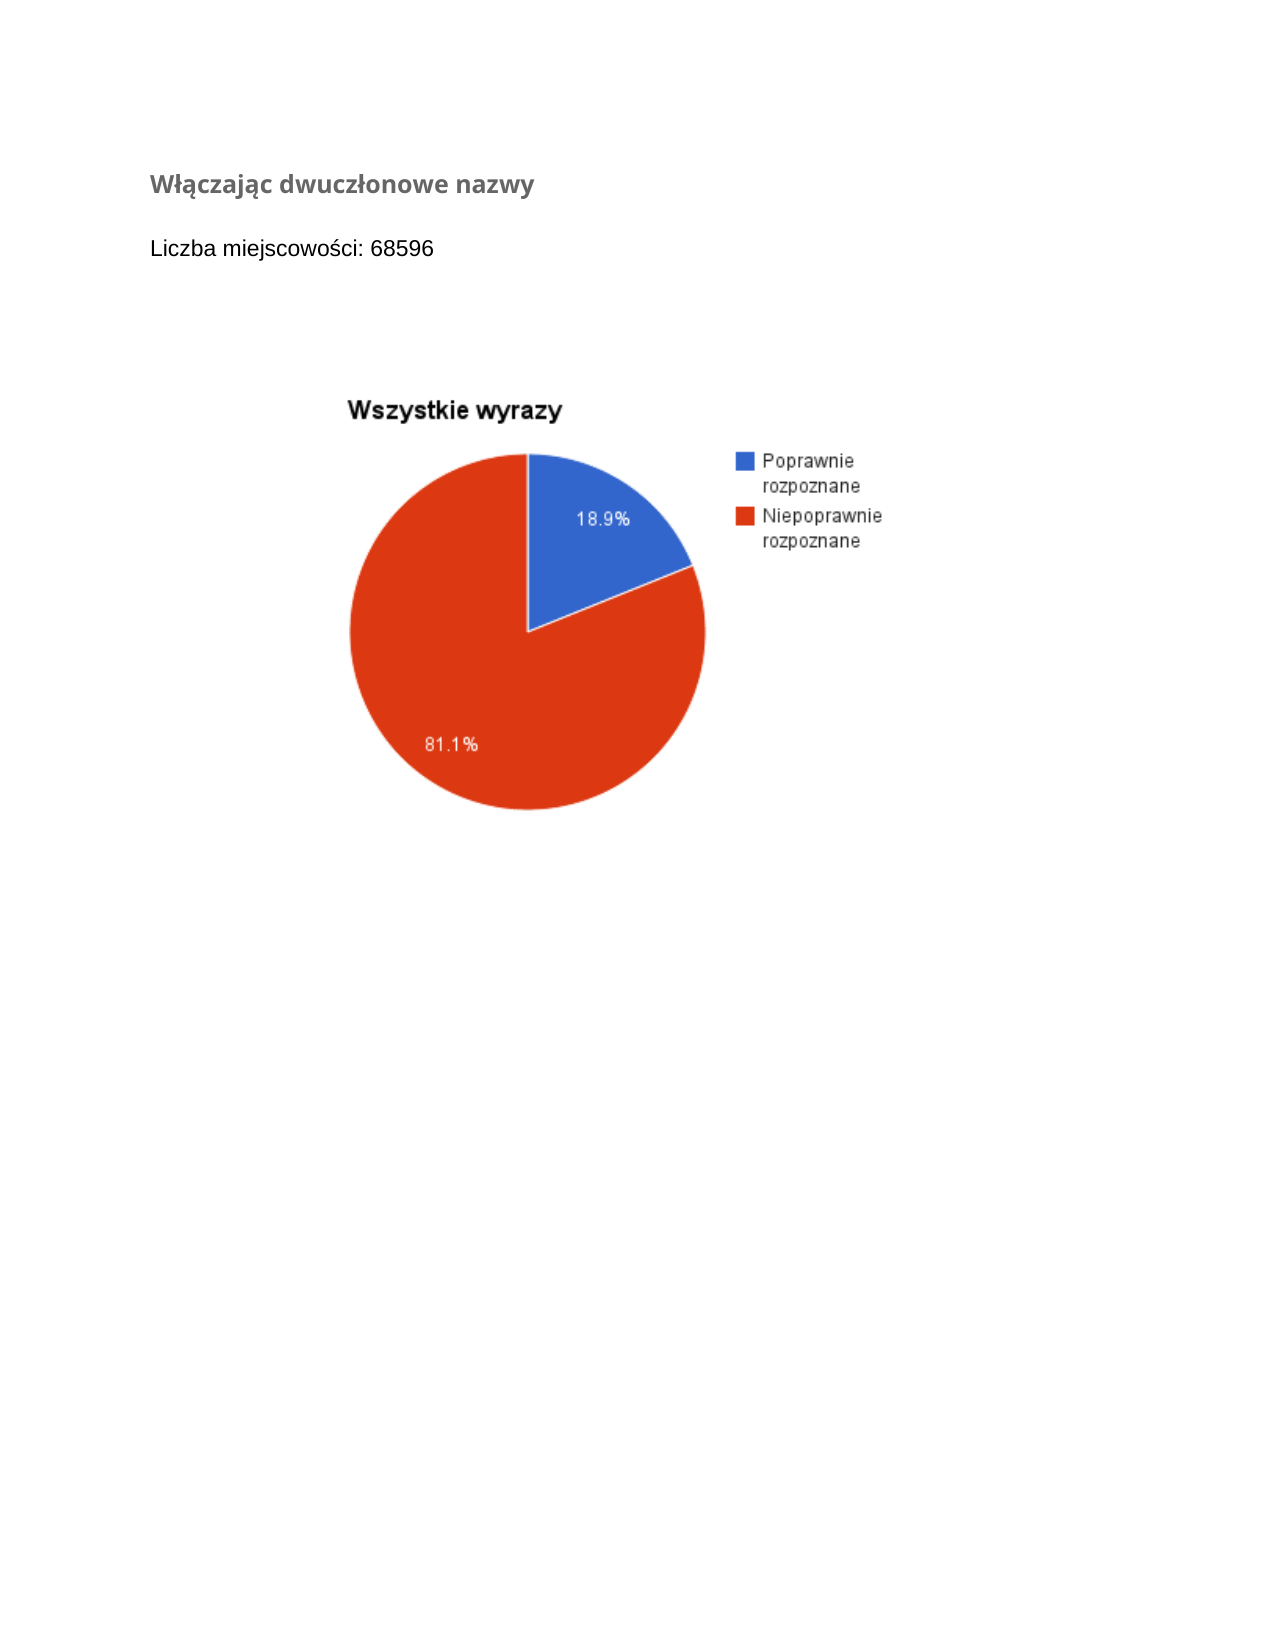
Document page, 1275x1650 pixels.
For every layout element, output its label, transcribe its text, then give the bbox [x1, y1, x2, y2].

text Liczba miejscowości: 68596 [150, 235, 1125, 261]
subtitle Włączając dwuczłonowe nazwy [150, 167, 1125, 201]
picture [168, 342, 1107, 922]
